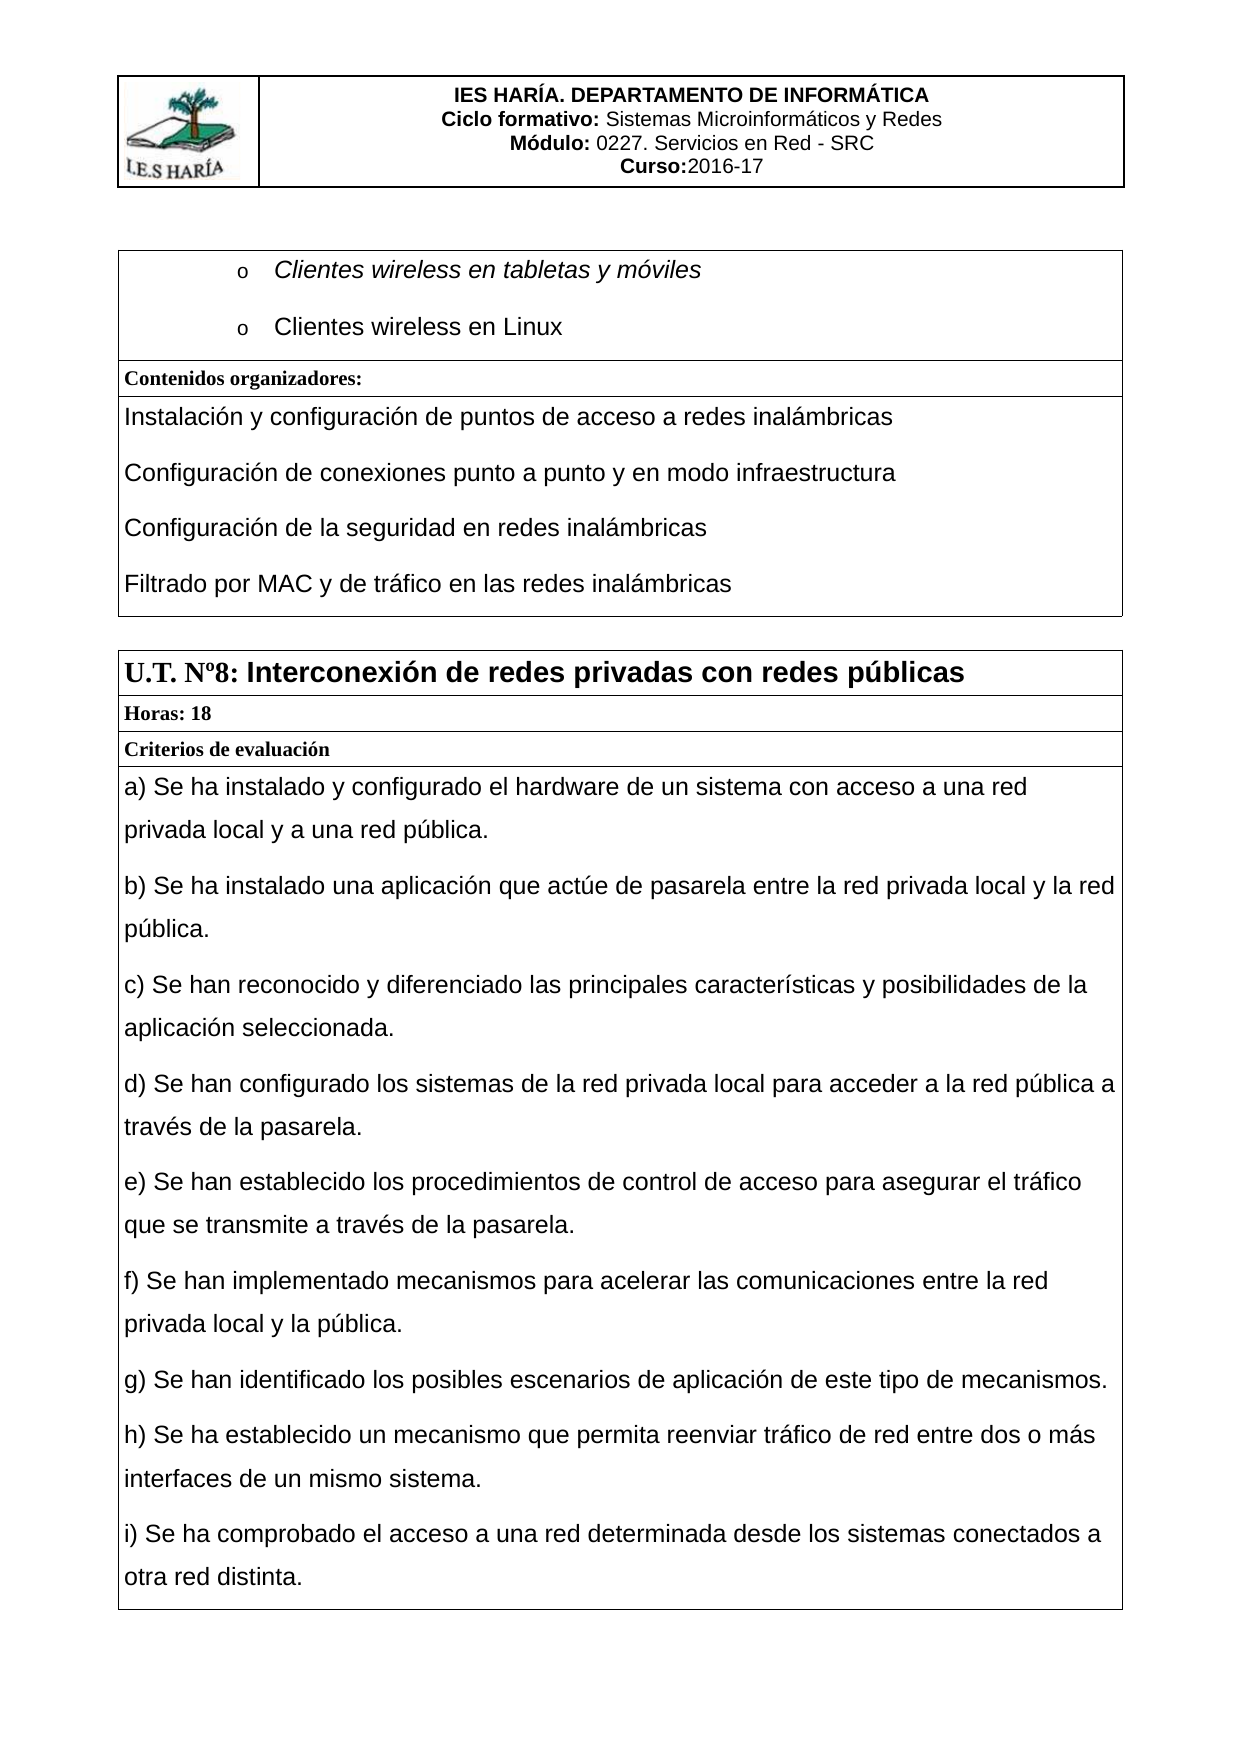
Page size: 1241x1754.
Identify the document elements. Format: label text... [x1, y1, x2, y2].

picture [123, 82, 241, 180]
table_cell Contenidos organizadores: [119, 361, 1122, 396]
table_cell Instalación y configuración de puntos de acceso a redes inalámbricas Configuración de conexiones punto a punto y en modo infraestructura Configuración de la seguridad en redes inalámbricas Filtrado por MAC y de tráfico en las redes inalámbricas [119, 397, 1122, 616]
table_cell a) Se ha instalado y configurado el hardware de un sistema con acceso a una red privada local y a una red pública. b) Se ha instalado una aplicación que actúe de pasarela entre la red privada local y la red pública. c) Se han reconocido y diferenciado las principales características y posibilidades de la aplicación seleccionada. d) Se han configurado los sistemas de la red privada local para acceder a la red pública a través de la pasarela. e) Se han establecido los procedimientos de control de acceso para asegurar el tráfico que se transmite a través de la pasarela. f) Se han implementado mecanismos para acelerar las comunicaciones entre la red privada local y la pública. g) Se han identificado los posibles escenarios de aplicación de este tipo de mecanismos. h) Se ha establecido un mecanismo que permita reenviar tráfico de red entre dos o más interfaces de un mismo sistema. i) Se ha comprobado el acceso a una red determinada desde los sistemas conectados a otra red distinta. [119, 767, 1122, 1609]
table_cell Criterios de evaluación [119, 732, 1122, 766]
table_cell Horas: 18 [119, 696, 1122, 731]
table_header U.T. Nº8: Interconexión de redes privadas con redes públicas [119, 651, 1122, 695]
table_cell Redes inalámbricas Características de las redes inalámbricas Selección de componentes para las redes inalámbricas Puntos de acceso Configuración de un punto de acceso Encaminadores inalámbricos Seguridad en redes inalámbricas Proceso de instalación de una red inalámbrica Placas inalámbricas Antenas Elección del hardware inalámbrico Clientes wireless en Windows 7 Clientes wireless en Windows 10 Clientes wireless en un MAC Clientes wireless en tabletas y móviles Clientes wireless en Linux [119, 251, 1122, 360]
